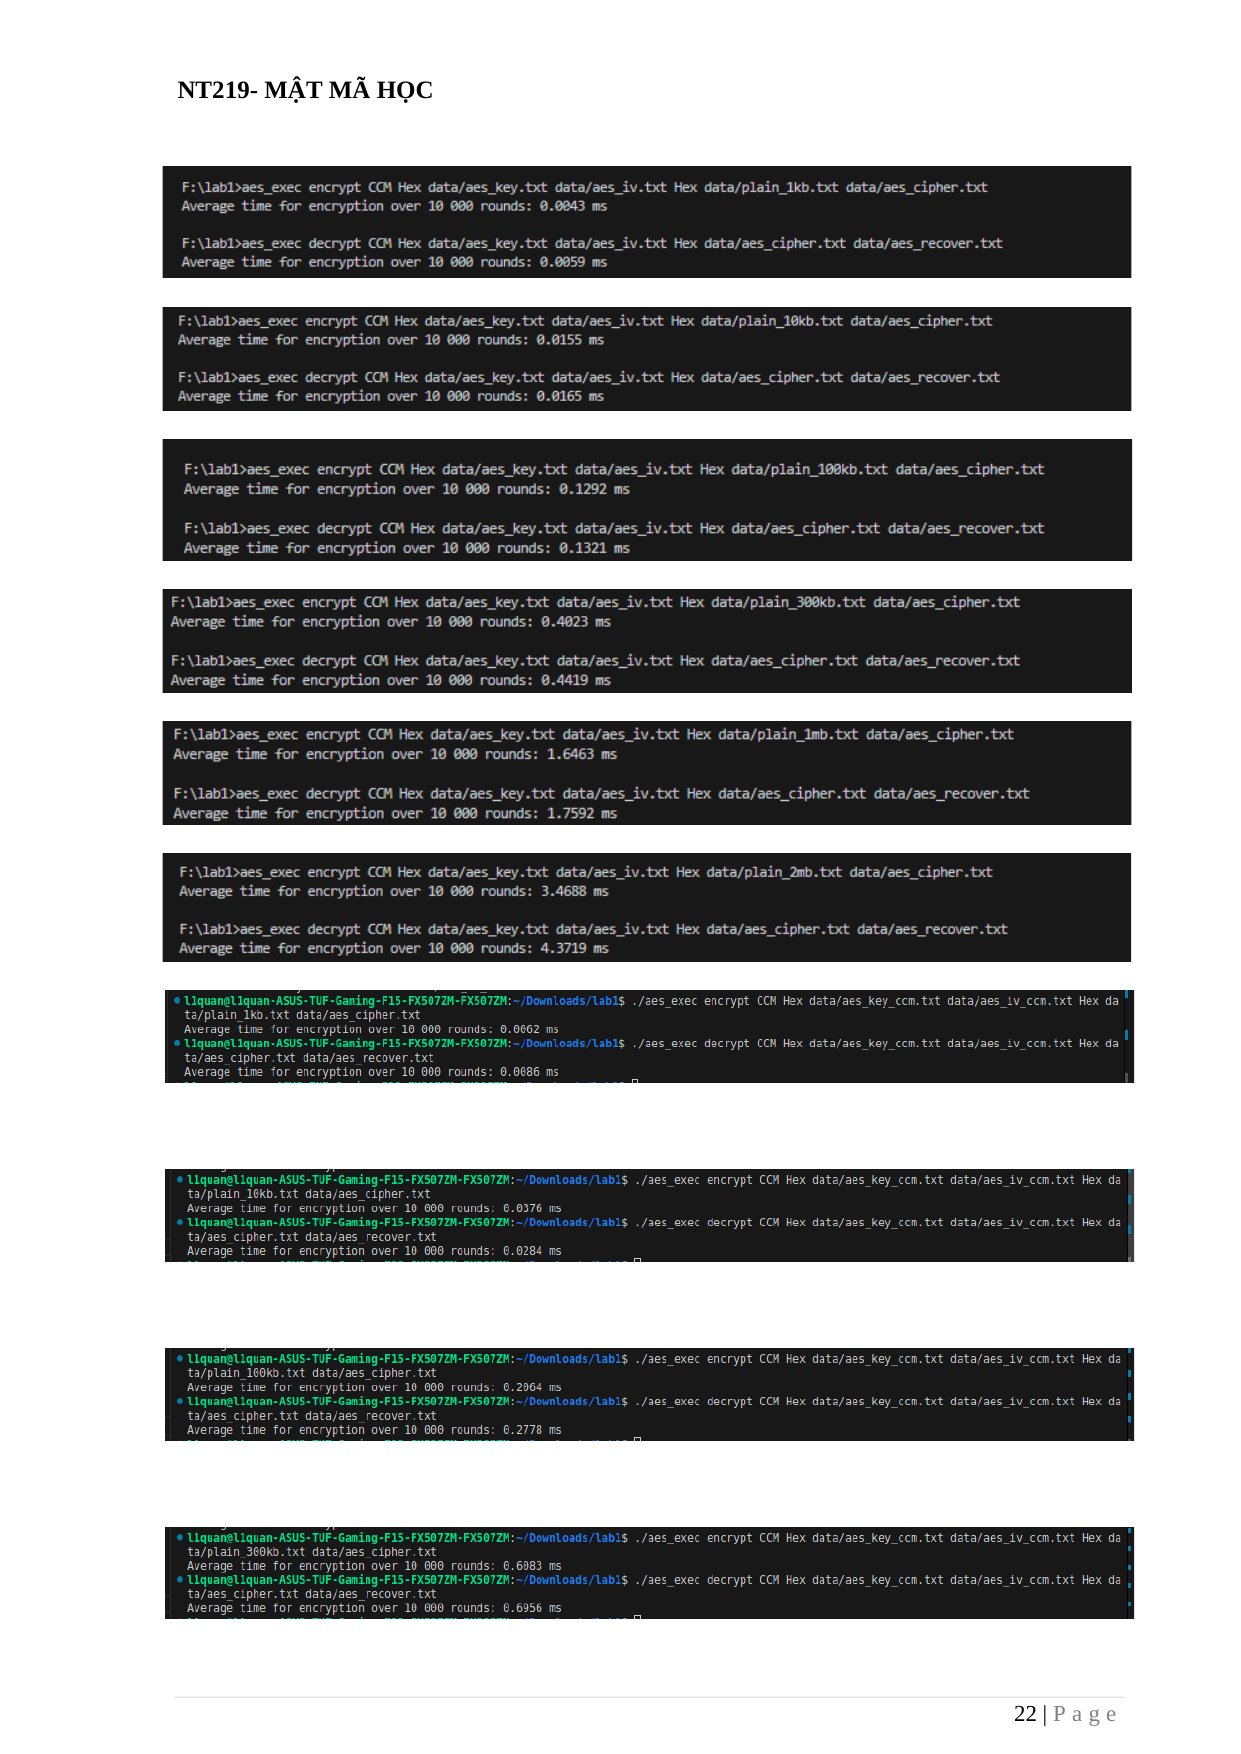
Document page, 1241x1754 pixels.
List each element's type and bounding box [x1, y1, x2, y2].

picture [162, 853, 1132, 962]
picture [165, 990, 1135, 1083]
picture [165, 1348, 1135, 1441]
picture [165, 1169, 1135, 1262]
picture [162, 721, 1132, 825]
picture [162, 307, 1132, 411]
picture [162, 439, 1133, 561]
picture [165, 1527, 1135, 1619]
picture [162, 166, 1132, 278]
picture [162, 589, 1132, 693]
